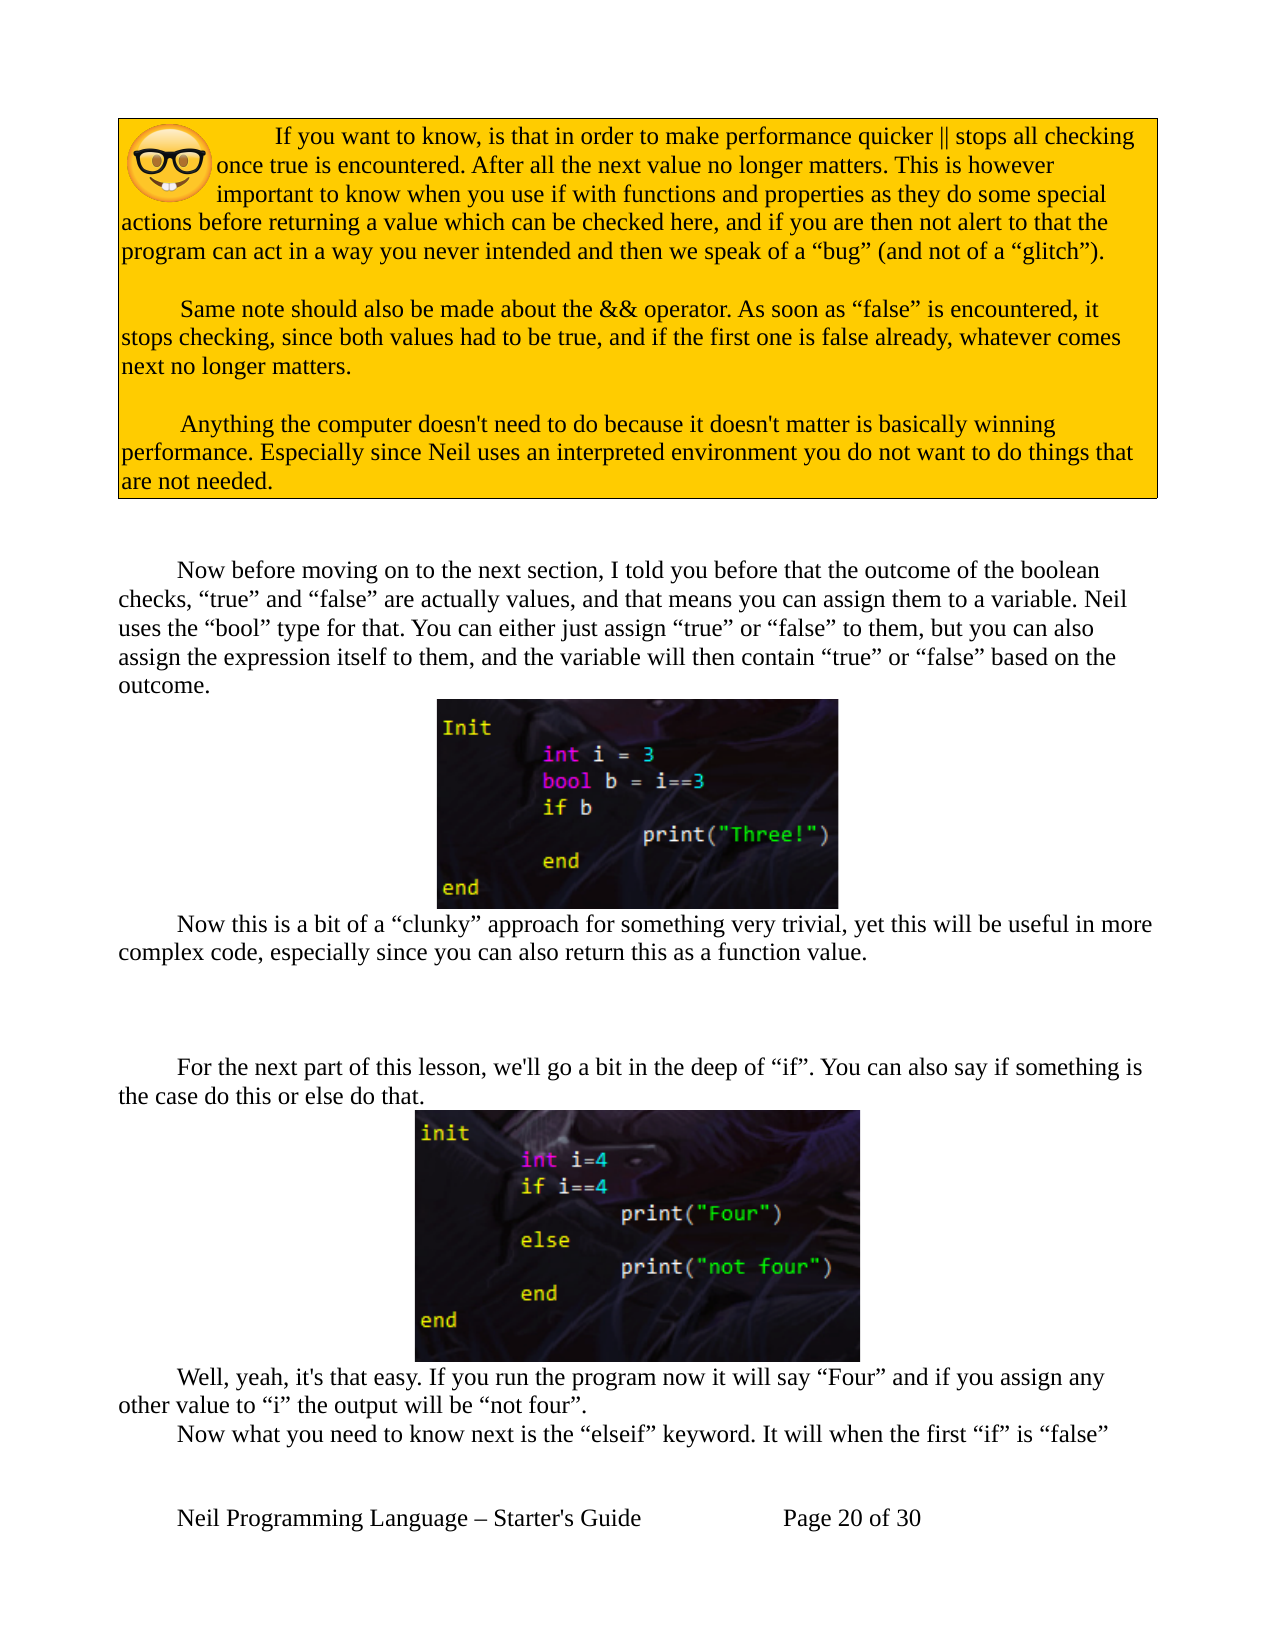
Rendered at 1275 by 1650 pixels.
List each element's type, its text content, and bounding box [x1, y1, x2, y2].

text Well, yeah, it's that easy. If you run the program now it will say “Four” and if you assign any other value to “i” the output will be “not four”. [118, 1110, 1157, 1419]
text For the next part of this lesson, we'll go a bit in the deep of “if”. You can also say if something is the case do this or else do that. [118, 1052, 1157, 1110]
text Anything the computer doesn't need to do because it doesn't matter is basically winning performance. Especially since Neil uses an interpreted environment you do not want to do things that are not needed. [119, 406, 1157, 498]
text Now this is a bit of a “clunky” approach for something very trivial, yet this will be useful in more complex code, especially since you can also return this as a function value. [118, 699, 1157, 966]
text Same note should also be made about the && operator. As soon as “false” is encountered, it stops checking, since both values had to be true, and if the first one is false already, whatever comes next no longer matters. [119, 291, 1157, 377]
picture [414, 1110, 861, 1362]
picture [126, 123, 213, 203]
text Now what you need to know next is the “elseif” keyword. It will when the first “if” is “false” [118, 1419, 1157, 1448]
text If you want to know, is that in order to make performance quicker || stops all checking once true is encountered. After all the next value no longer matters. This is however important to know when you use if with functions and properties as they do some special actions before returning a value which can be checked here, and if you are then not alert to that the program can act in a way you never intended and then we speak of a “bug” (and not of a “glitch”). [119, 119, 1157, 262]
text Now before moving on to the next section, I told you before that the outcome of the boolean checks, “true” and “false” are actually values, and that means you can assign them to a variable. Neil uses the “bool” type for that. You can either just assign “true” or “false” to them, but you can also assign the expression itself to them, and the variable will then contain “true” or “false” based on the outcome. [118, 556, 1157, 699]
picture [436, 699, 839, 909]
